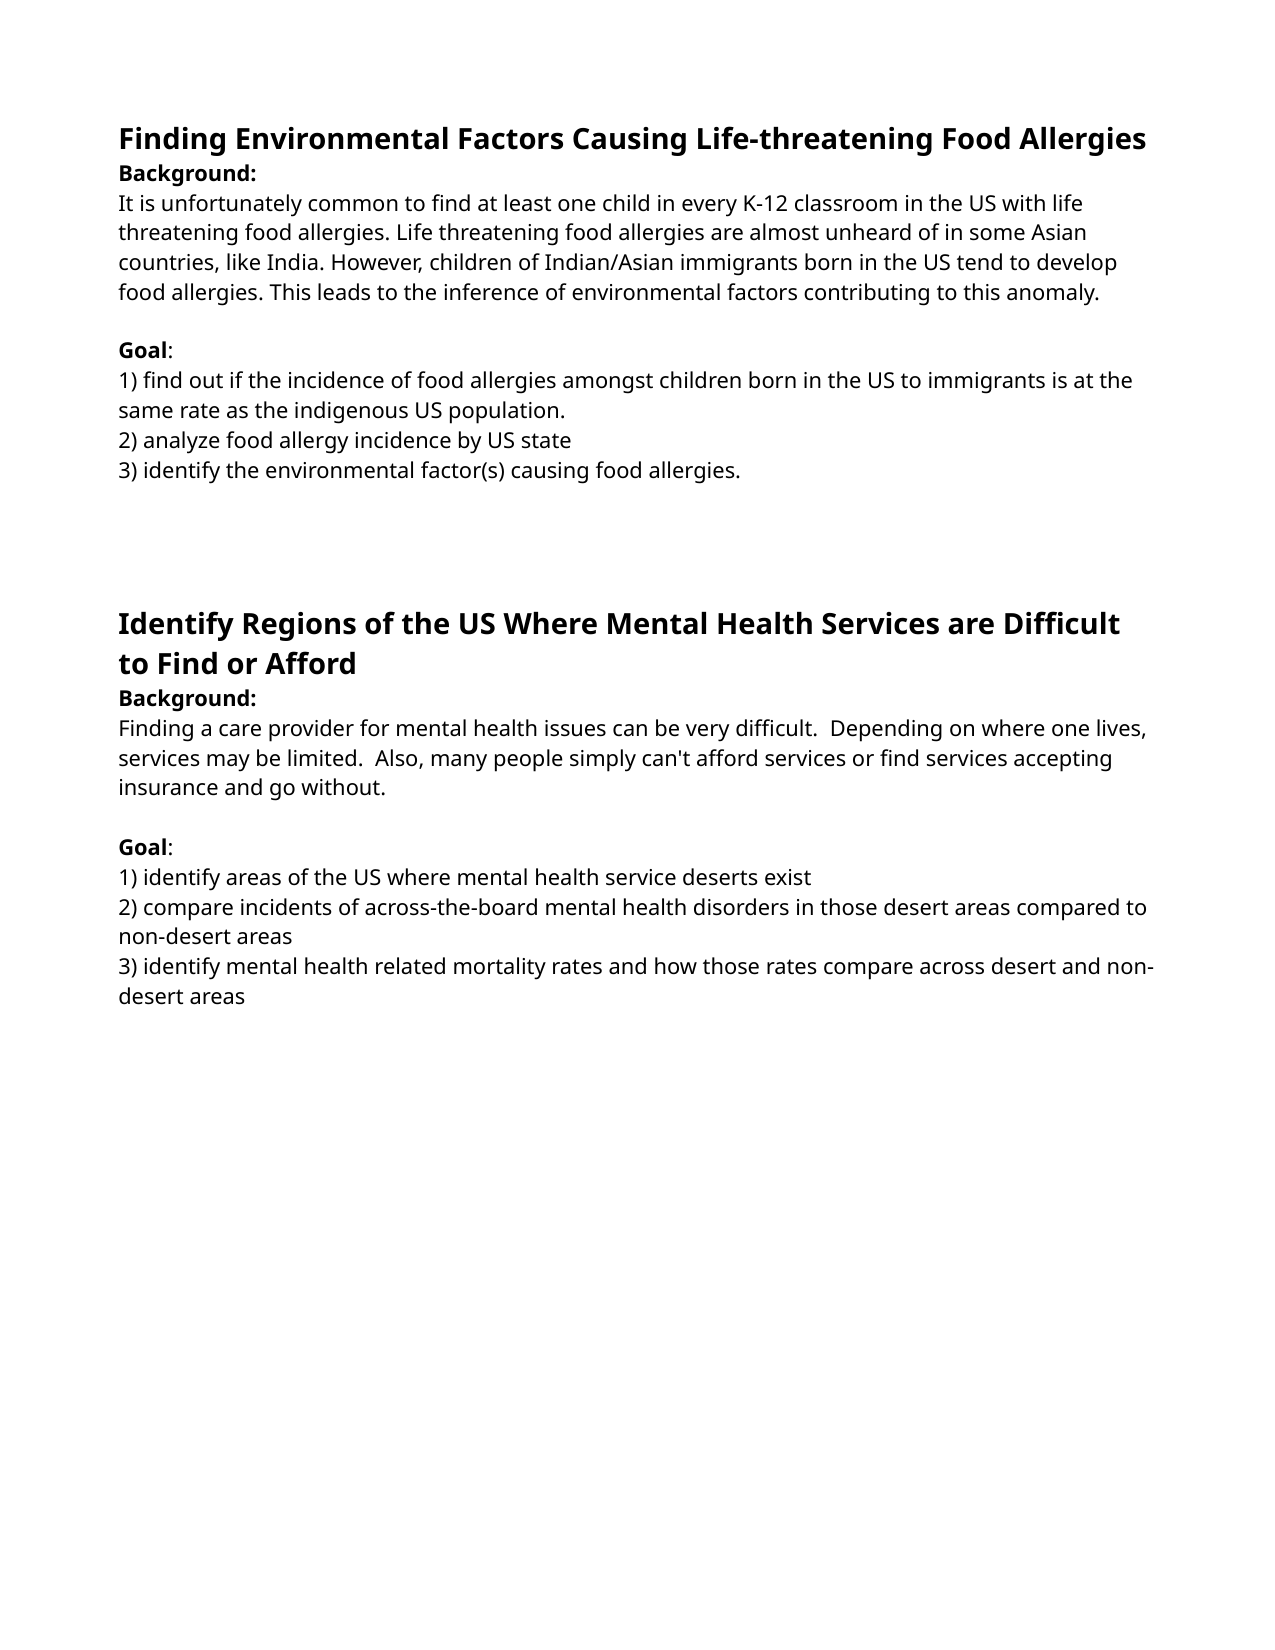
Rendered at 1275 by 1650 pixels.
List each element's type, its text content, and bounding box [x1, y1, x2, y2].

text It is unfortunately common to find at least one child in every K-12 classroom in the US with life threatening food allergies. Life threatening food allergies are almost unheard of in some Asian countries, like India. However, children of Indian/Asian immigrants born in the US tend to develop food allergies. This leads to the inference of environmental factors contributing to this anomaly. [118, 188, 1157, 307]
text 2) compare incidents of across-the-board mental health disorders in those desert areas compared to non-desert areas [118, 892, 1157, 951]
text Goal: [118, 832, 1157, 862]
text Goal: [118, 336, 1157, 365]
text Finding a care provider for mental health issues can be very difficult. Depending on where one lives, services may be limited. Also, many people simply can't afford services or find services accepting insurance and go without. [118, 713, 1157, 802]
text 3) identify the environmental factor(s) causing food allergies. [118, 455, 1157, 484]
text 1) find out if the incidence of food allergies amongst children born in the US to immigrants is at the same rate as the indigenous US population. [118, 365, 1157, 425]
text 1) identify areas of the US where mental health service deserts exist [118, 862, 1157, 892]
text 2) analyze food allergy incidence by US state [118, 425, 1157, 455]
text Identify Regions of the US Where Mental Health Services are Difficult to Find or Afford [118, 604, 1157, 683]
text 3) identify mental health related mortality rates and how those rates compare across desert and non-desert areas [118, 951, 1157, 1011]
text Finding Environmental Factors Causing Life-threatening Food Allergies [118, 118, 1157, 158]
text Background: [118, 158, 1157, 188]
text Background: [118, 683, 1157, 713]
